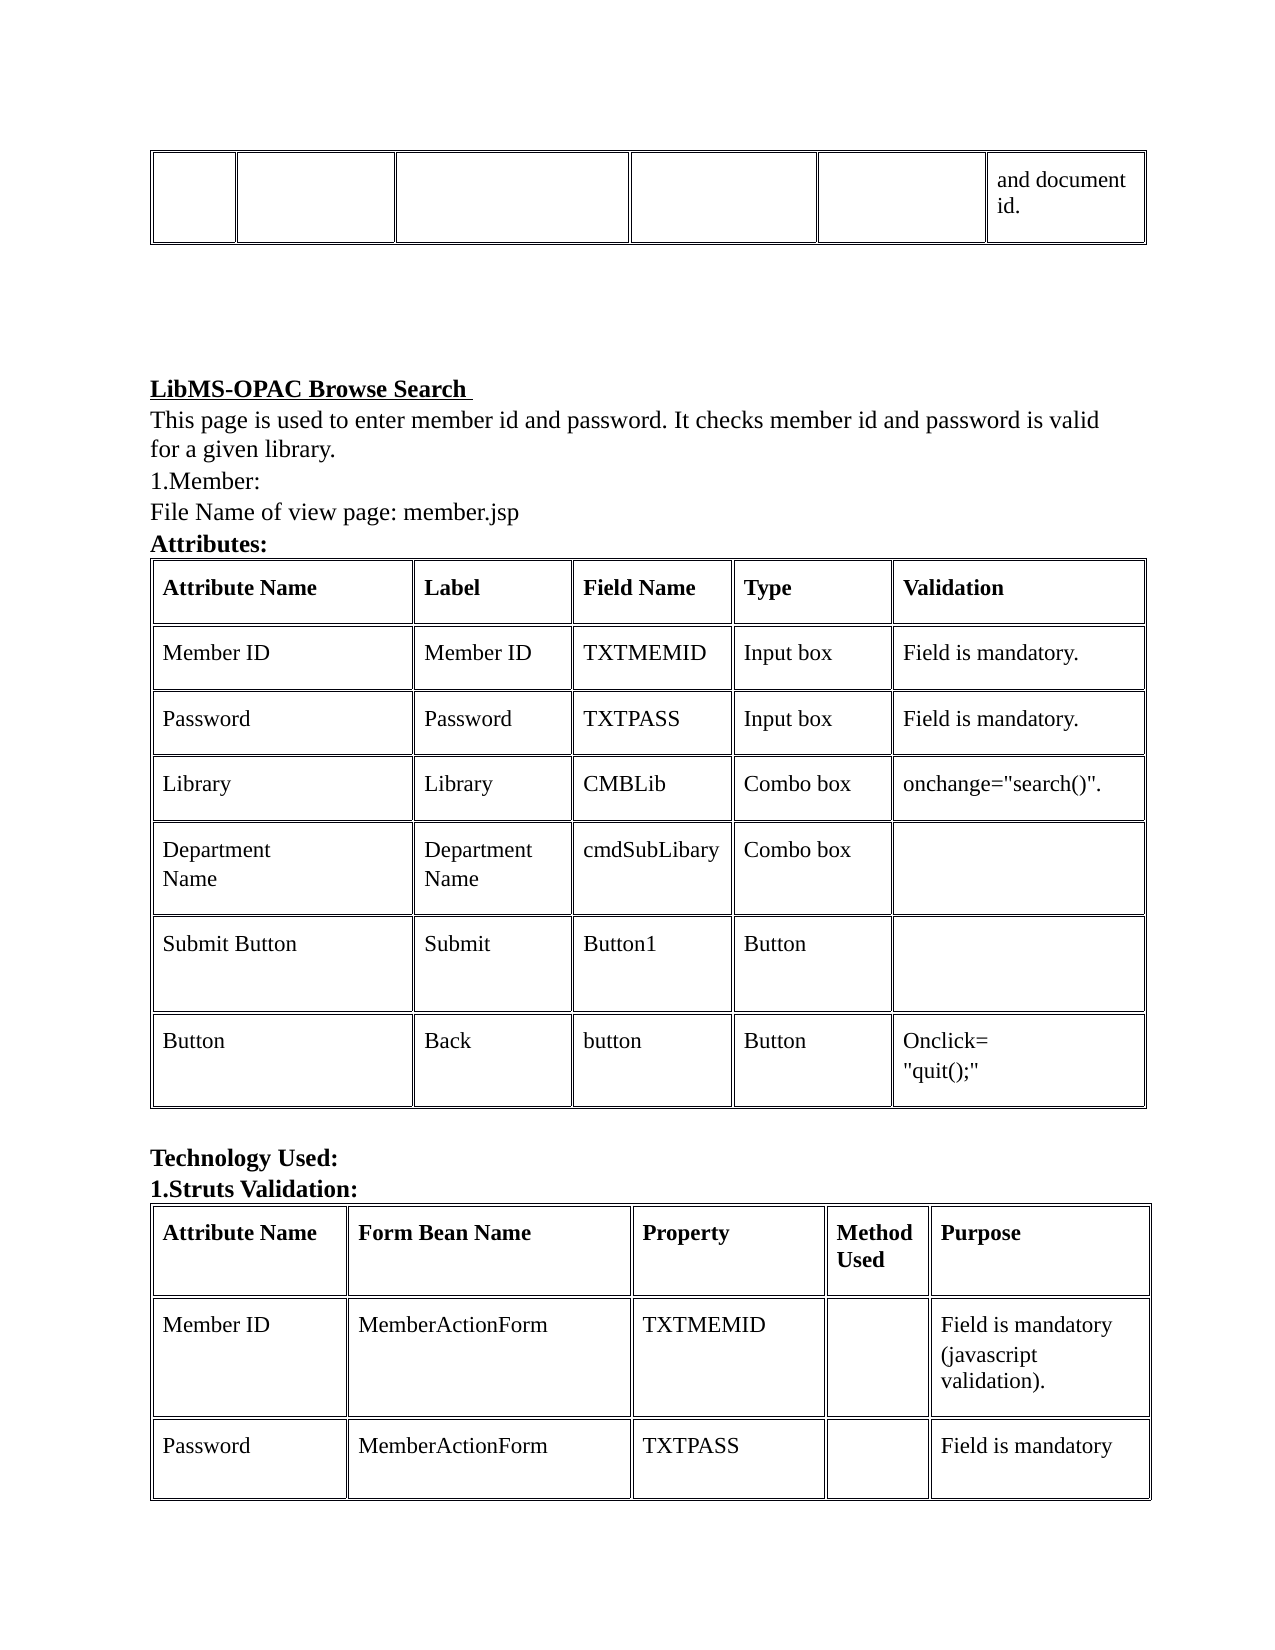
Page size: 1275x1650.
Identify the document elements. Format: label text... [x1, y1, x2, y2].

table_cell Library [415, 757, 571, 819]
table_header Form Bean Name [349, 1207, 630, 1295]
table_cell Password [154, 692, 412, 754]
table_cell Input box [735, 627, 891, 689]
table_cell TXTPASS [574, 692, 731, 754]
table_cell Member ID [154, 1299, 346, 1416]
table_header Purpose [932, 1207, 1149, 1295]
table_cell [238, 153, 394, 242]
table_cell [397, 153, 628, 242]
table_cell [154, 153, 235, 242]
table_cell Submit Button [154, 917, 412, 1011]
table_cell Department Name [154, 823, 412, 914]
table_cell TXTPASS [634, 1420, 824, 1498]
text 1.Struts Validation: [150, 1174, 1125, 1203]
table_cell MemberActionForm [349, 1420, 630, 1498]
table_cell onchange="search()". [894, 757, 1144, 819]
table_cell [632, 153, 816, 242]
table_cell Password [415, 692, 571, 754]
table_cell Department Name [415, 823, 571, 914]
table_cell [819, 153, 985, 242]
table_header Property [634, 1207, 824, 1295]
text This page is used to enter member id and password. It checks member id and password is valid for a given library. [150, 405, 1125, 463]
table_cell Input box [735, 692, 891, 754]
table_header Validation [894, 561, 1144, 623]
text LibMS-OPAC Browse Search [150, 374, 1125, 402]
text File Name of view page: member.jsp [150, 497, 1125, 526]
table_cell Button [735, 1015, 891, 1106]
table_cell [894, 823, 1144, 914]
table_header Attribute Name [154, 561, 412, 623]
table_header Label [415, 561, 571, 623]
table_cell Password [154, 1420, 346, 1498]
table_cell Member ID [415, 627, 571, 689]
table_cell Button1 [574, 917, 731, 1011]
table_cell Back [415, 1015, 571, 1106]
table_cell and document id. [988, 153, 1144, 242]
table_cell Submit [415, 917, 571, 1011]
table_cell [828, 1420, 928, 1498]
table_cell Combo box [735, 757, 891, 819]
text Technology Used: [150, 1143, 1125, 1172]
table_cell Onclick= "quit();" [894, 1015, 1144, 1106]
table_header Attribute Name [154, 1207, 346, 1295]
table_cell Field is mandatory. [894, 692, 1144, 754]
table_cell cmdSubLibary [574, 823, 731, 914]
table_header Type [735, 561, 891, 623]
table_cell Combo box [735, 823, 891, 914]
table_cell Button [154, 1015, 412, 1106]
table_cell TXTMEMID [634, 1299, 824, 1416]
table_cell Member ID [154, 627, 412, 689]
text Attributes: [150, 529, 1125, 558]
table_cell Field is mandatory (javascript validation). [932, 1299, 1149, 1416]
table_cell Field is mandatory. [894, 627, 1144, 689]
table_cell Field is mandatory [932, 1420, 1149, 1498]
table_cell [828, 1299, 928, 1416]
table_cell [894, 917, 1144, 1011]
table_cell button [574, 1015, 731, 1106]
table_cell TXTMEMID [574, 627, 731, 689]
text 1.Member: [150, 466, 1125, 494]
table_header Method Used [828, 1207, 928, 1295]
table_header Field Name [574, 561, 731, 623]
table_cell Button [735, 917, 891, 1011]
table_cell MemberActionForm [349, 1299, 630, 1416]
table_cell CMBLib [574, 757, 731, 819]
table_cell Library [154, 757, 412, 819]
